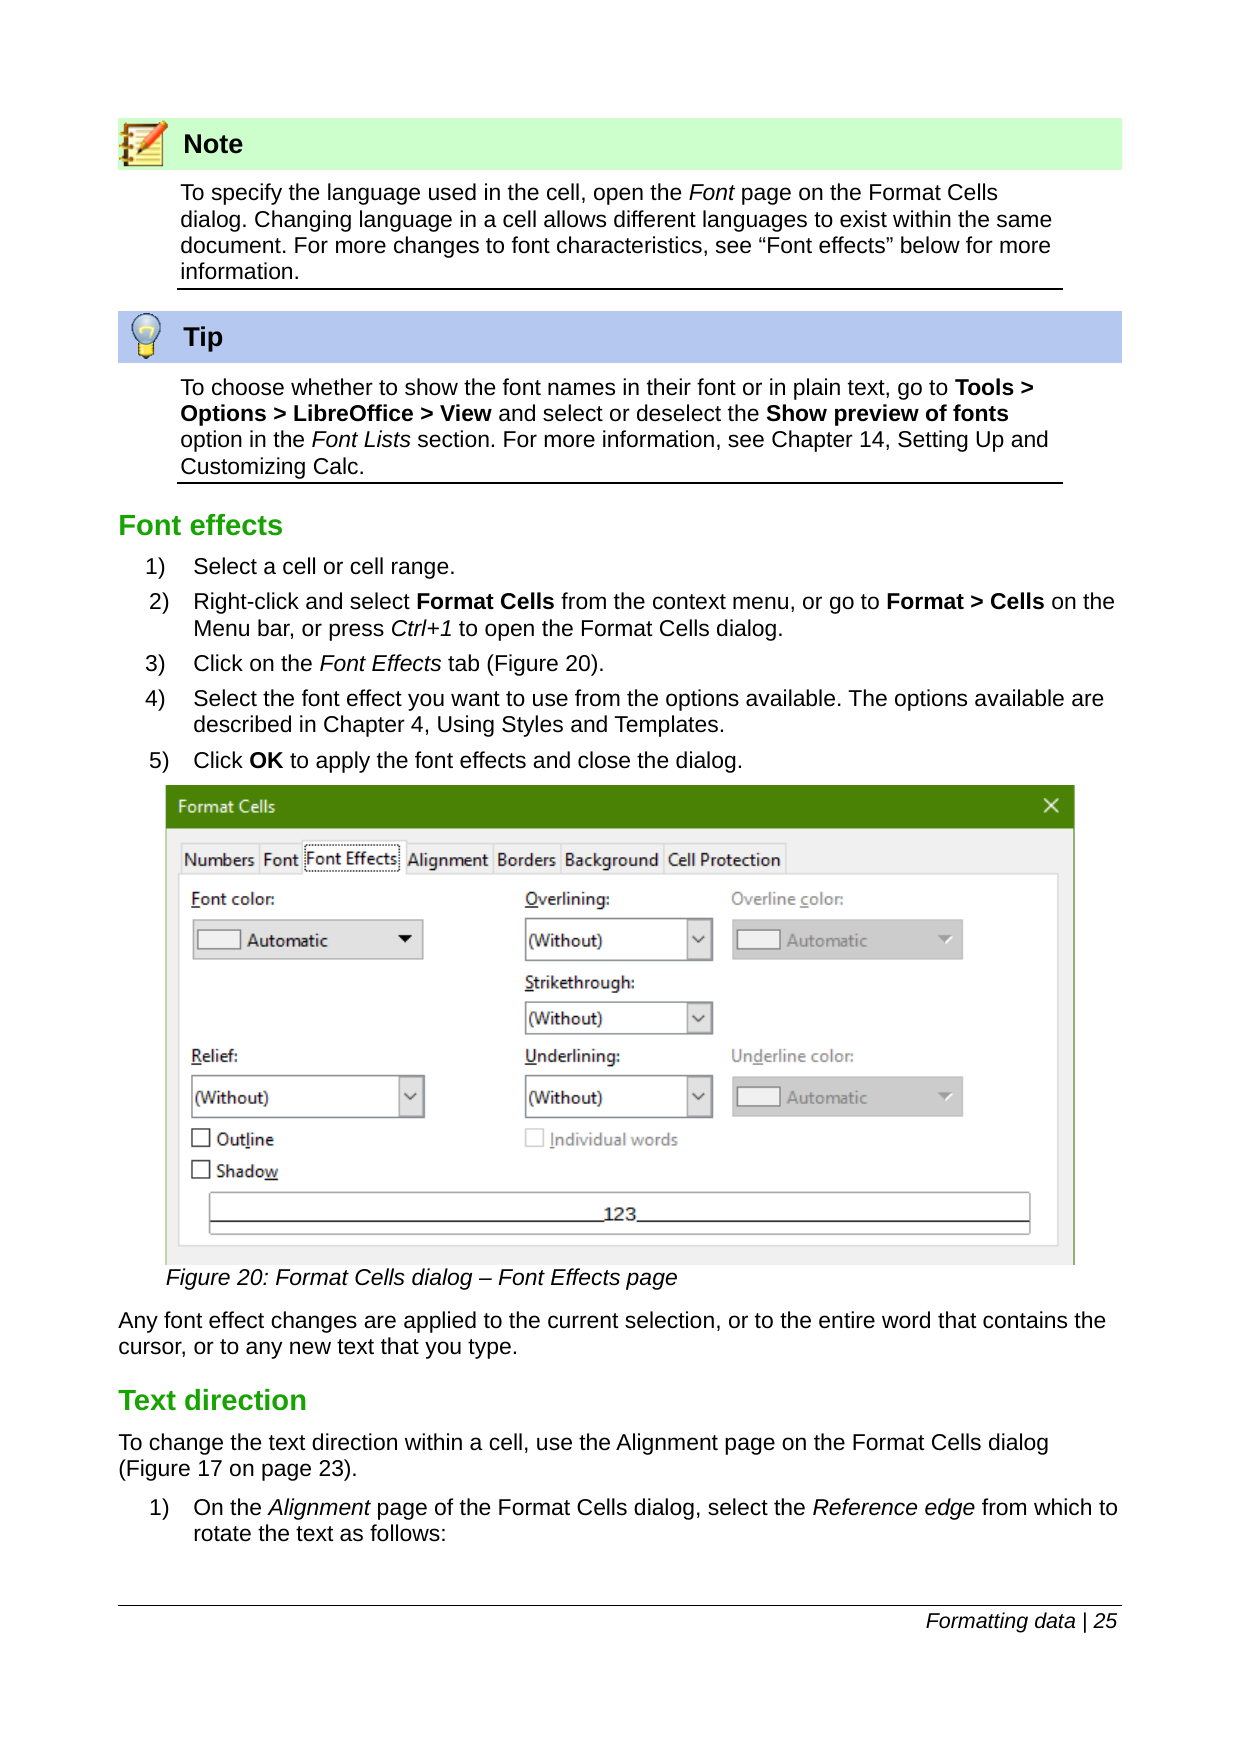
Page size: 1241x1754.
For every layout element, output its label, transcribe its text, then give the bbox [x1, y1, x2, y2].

text tFigure 20: Format Cells dialog – Font Effects page [166, 1265, 1075, 1291]
picture [119, 311, 170, 362]
subtitle Note [118, 118, 1122, 170]
list On the Alignment page of the Format Cells dialog, select the Reference edge from which to rotate the text as follows: [169, 1494, 1122, 1546]
list Click on the Font Effects tab (Figure 20). [165, 650, 1122, 676]
subtitle Text direction [118, 1383, 1122, 1417]
subtitle Tip [118, 311, 1122, 363]
picture [119, 119, 170, 170]
list Right-click and select Format Cells from the context menu, or go to Format > Cells on the Menu bar, or press Ctrl+1 to open the Format Cells dialog. [169, 588, 1122, 641]
list Click OK to apply the font effects and close the dialog. [169, 747, 1122, 773]
text To change the text direction within a cell, use the Alignment page on the Format Cells dialog (Figure 17 on page 23). [118, 1428, 1122, 1481]
list Select the font effect you want to use from the options available. The options available are described in Chapter 4, Using Styles and Templates. [165, 685, 1122, 738]
list Select a cell or cell range. [165, 553, 1122, 579]
text To choose whether to show the font names in their font or in plain text, go to Tools > Options > LibreOffice > View and select or deselect the Show preview of fonts option in the Font Lists section. For more information, see Chapter 14, Setting Up and Customizing Calc. [177, 371, 1063, 482]
text To specify the language used in the cell, open the Font page on the Format Cells dialog. Changing language in a cell allows different languages to exist within the same document. For more changes to font characteristics, see “Font effects” below for more information. [177, 176, 1063, 288]
text Any font effect changes are applied to the current selection, or to the entire word that contains the cursor, or to any new text that you type. [118, 1307, 1122, 1359]
subtitle Font effects [118, 508, 1122, 541]
picture [165, 785, 1075, 1265]
